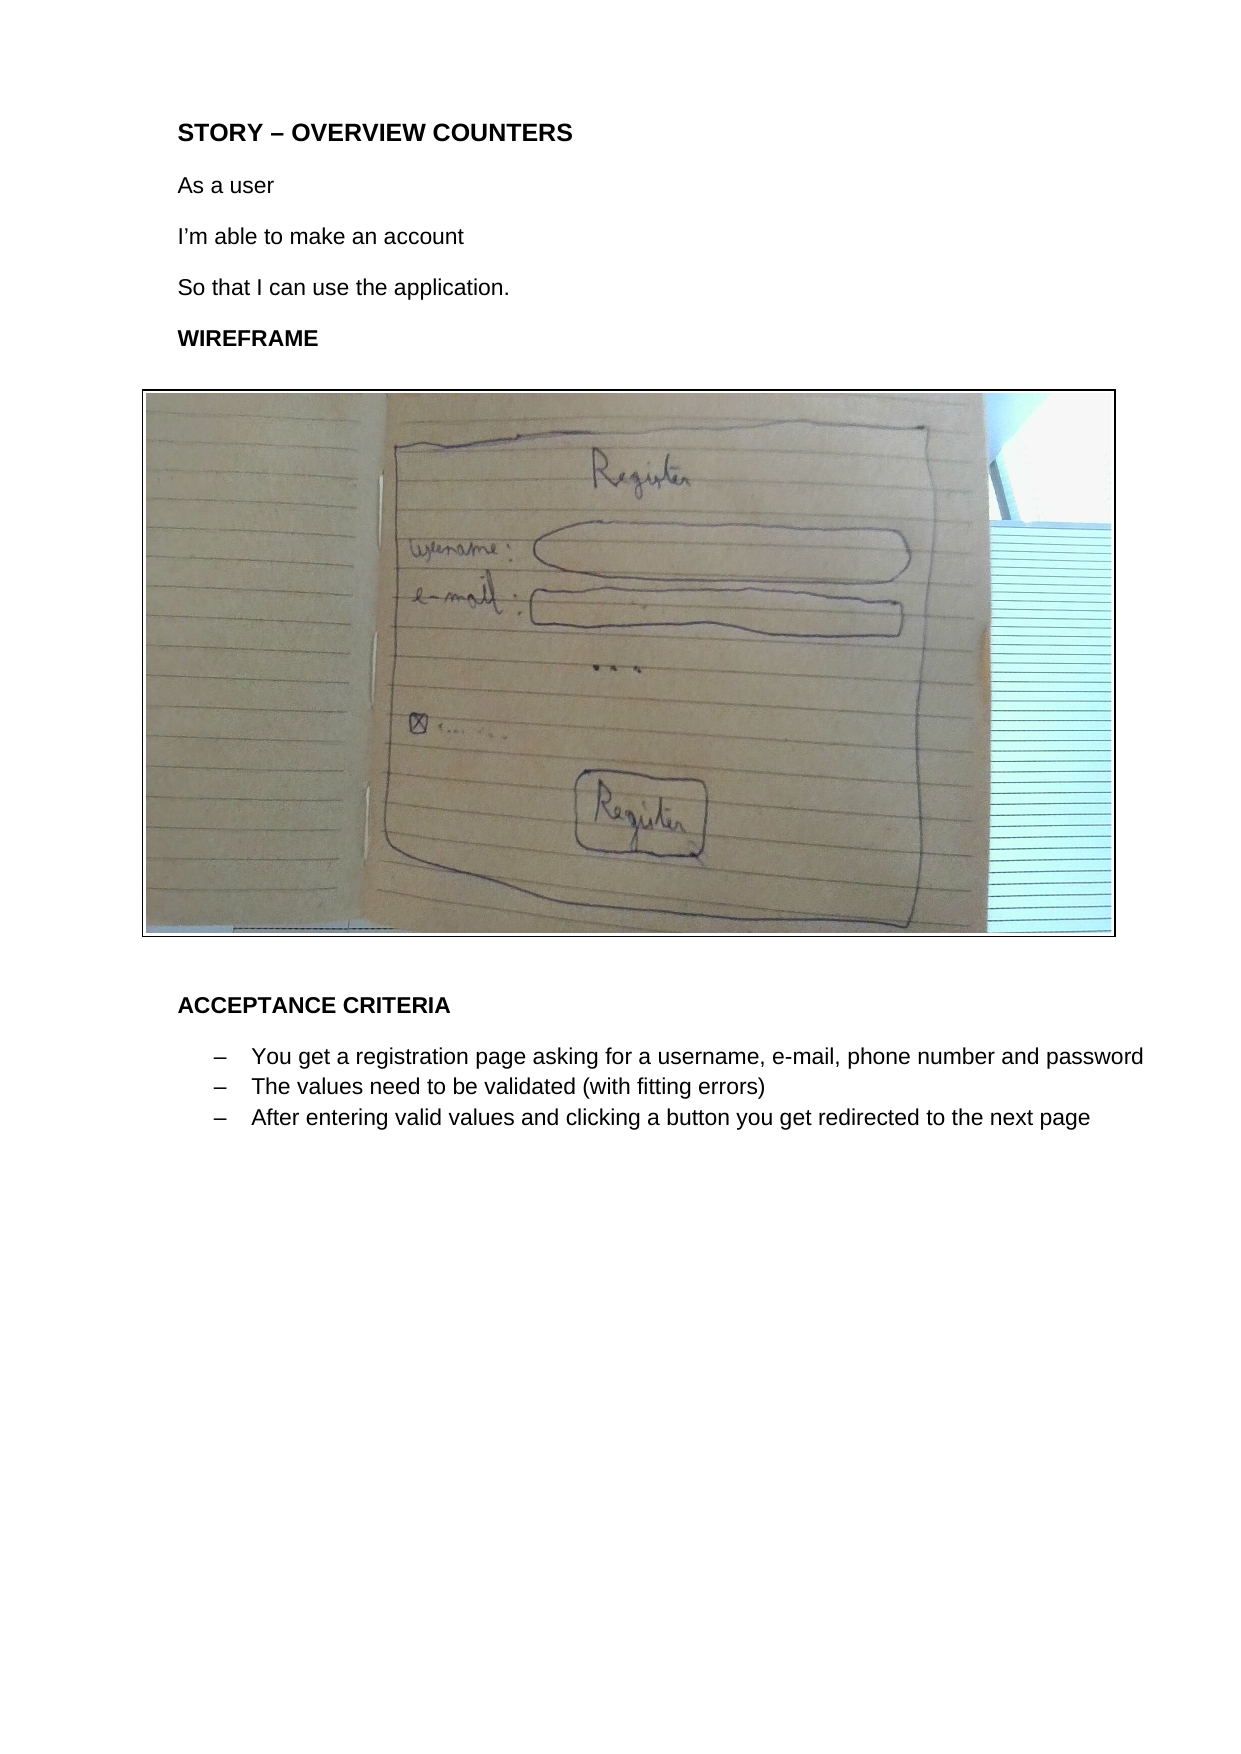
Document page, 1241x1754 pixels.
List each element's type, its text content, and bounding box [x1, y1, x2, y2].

picture [146, 393, 1112, 933]
text I’m able to make an account [177, 223, 1152, 249]
list You get a registration page asking for a username, e-mail, phone number and password [213, 1043, 1152, 1069]
text ACCEPTANCE CRITERIA [177, 992, 1152, 1018]
list The values need to be validated (with fitting errors) [213, 1073, 1152, 1100]
text As a user [177, 172, 1152, 198]
text WIREFRAME [177, 325, 1152, 351]
text So that I can use the application. [177, 274, 1152, 300]
list After entering valid values and clicking a button you get redirected to the next page [213, 1103, 1152, 1130]
text STORY – OVERVIEW COUNTERS [177, 118, 1152, 147]
